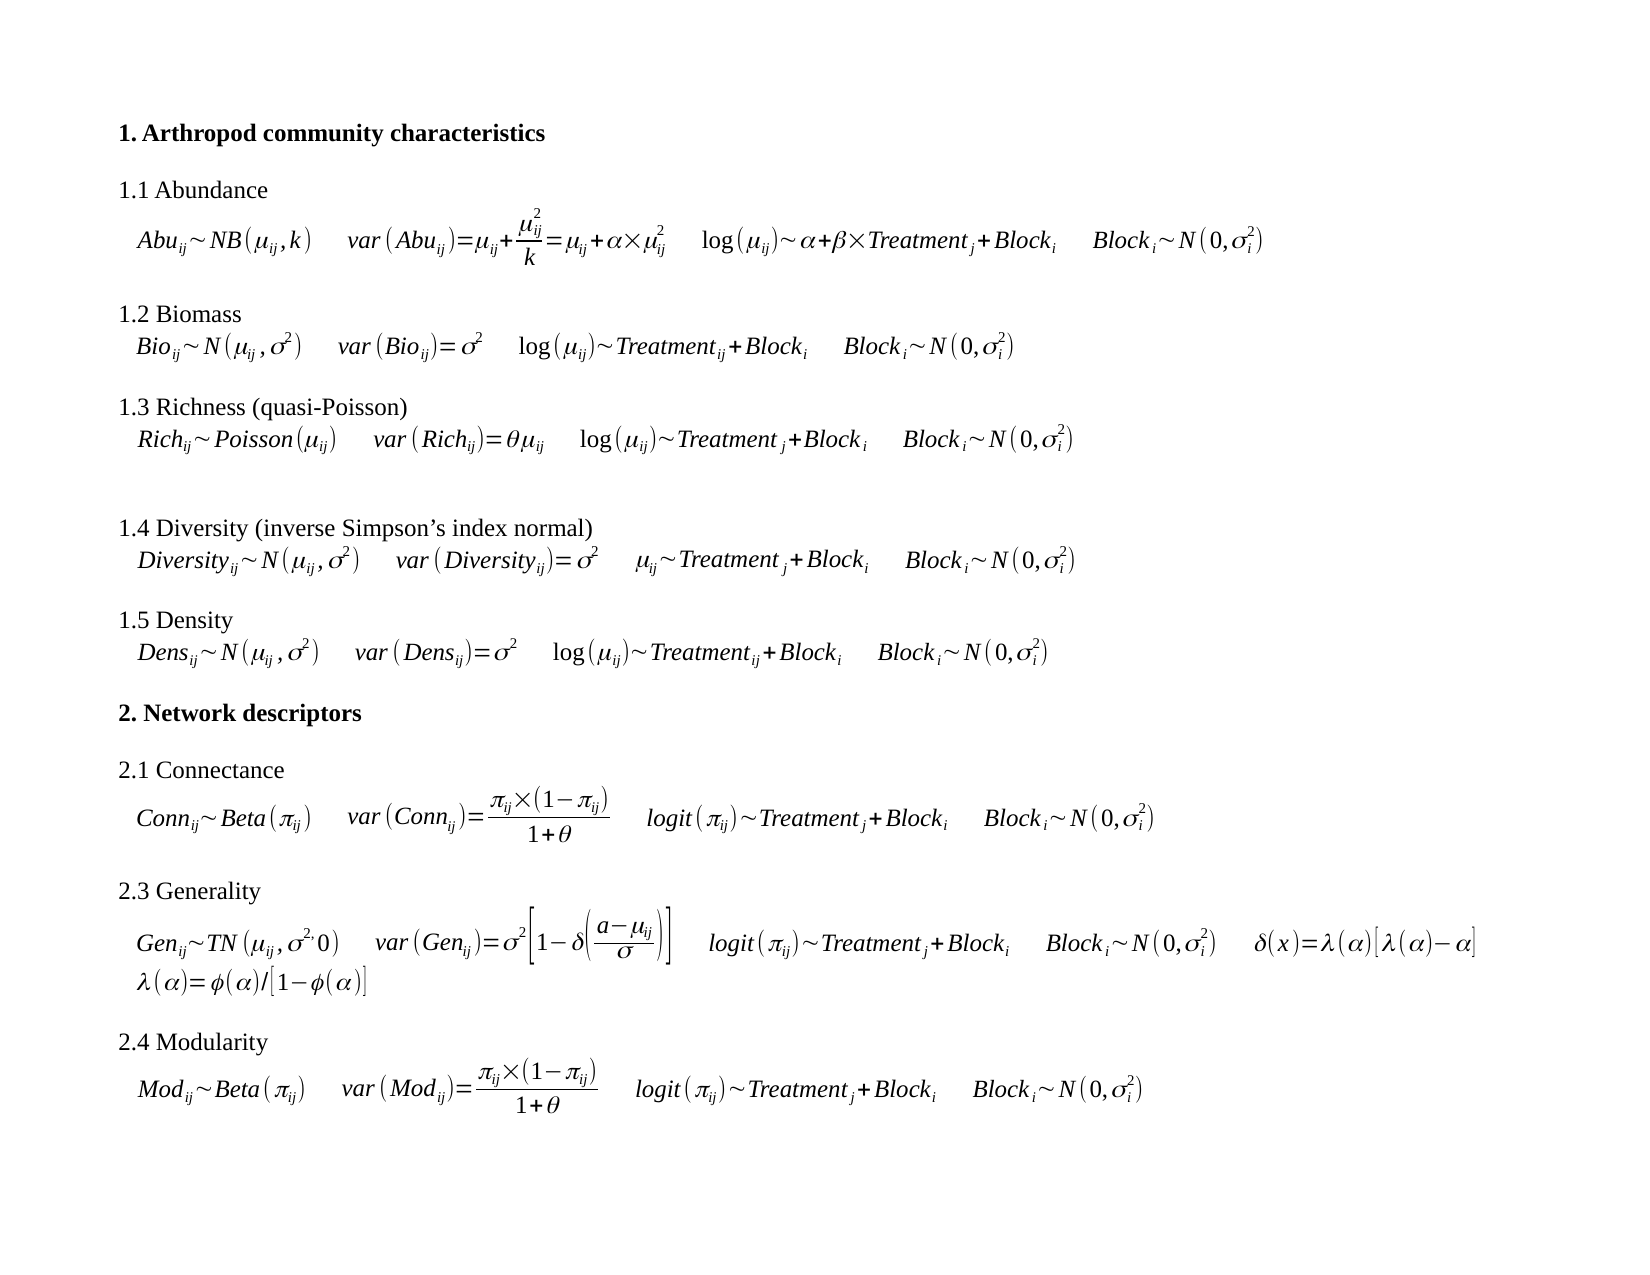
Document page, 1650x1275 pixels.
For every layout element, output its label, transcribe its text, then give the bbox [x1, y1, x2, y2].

text 1.4 Diversity (inverse Simpson’s index normal) [118, 513, 1532, 542]
text 2. Network descriptors [118, 698, 1532, 727]
text 1.5 Density [118, 606, 1532, 634]
text 1.3 Richness (quasi-Poisson) [118, 392, 1532, 421]
text 1.2 Biomass [118, 299, 1532, 328]
text 2.3 Generality [118, 876, 1532, 905]
text 1. Arthropod community characteristics [118, 118, 1532, 147]
text 2.4 Modularity [118, 1027, 1532, 1056]
text 1.1 Abundance [118, 176, 1532, 204]
text 2.1 Connectance [118, 756, 1532, 784]
